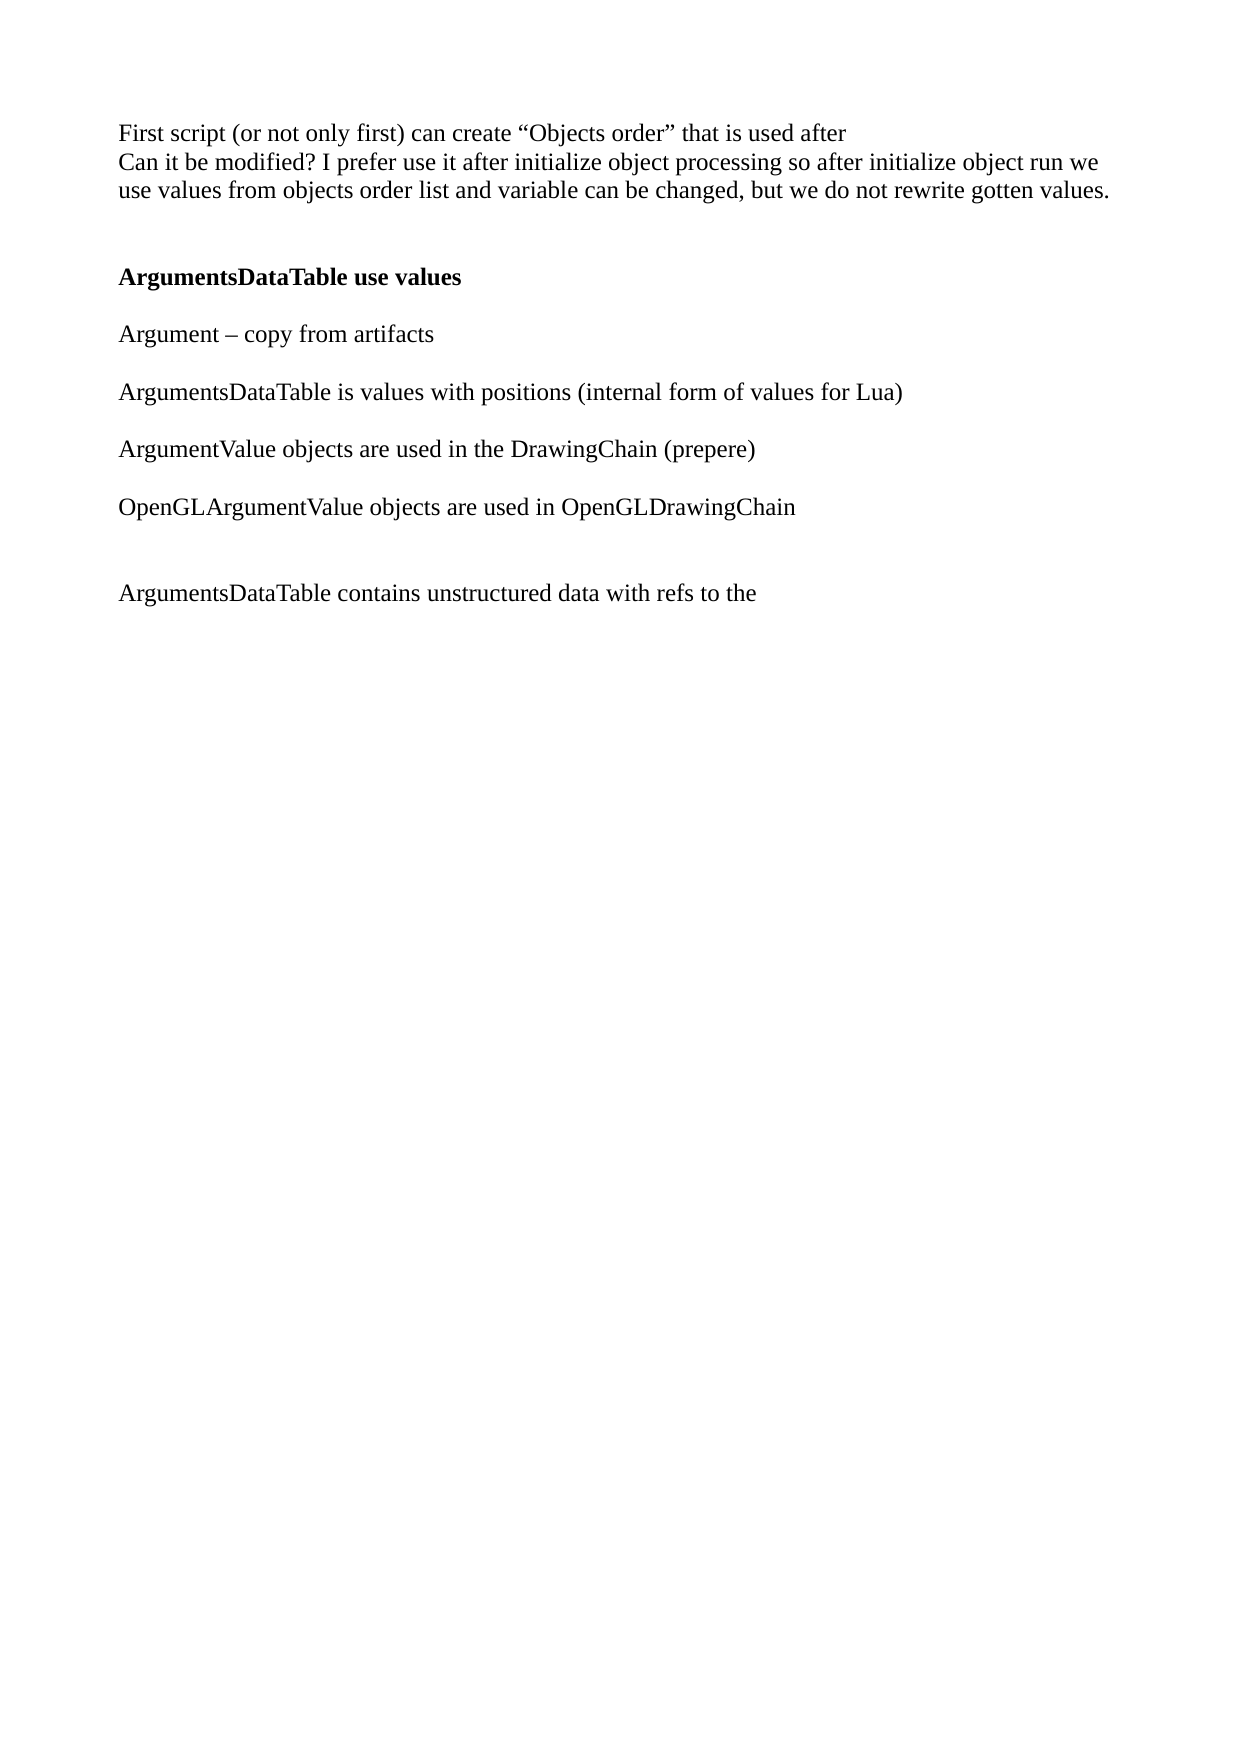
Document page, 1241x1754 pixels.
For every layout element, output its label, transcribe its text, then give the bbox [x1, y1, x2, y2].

text ArgumentsDataTable use values [118, 262, 1122, 291]
text First script (or not only first) can create “Objects order” that is used after [118, 118, 1122, 147]
text ArgumentValue objects are used in the DrawingChain (prepere) [118, 434, 1122, 463]
text OpenGLArgumentValue objects are used in OpenGLDrawingChain [118, 492, 1122, 521]
text ArgumentsDataTable is values with positions (internal form of values for Lua) [118, 377, 1122, 406]
text ArgumentsDataTable contains unstructured data with refs to the [118, 578, 1122, 607]
text Can it be modified? I prefer use it after initialize object processing so after initialize object run we use values from objects order list and variable can be changed, but we do not rewrite gotten values. [118, 147, 1122, 204]
text Argument – copy from artifacts [118, 319, 1122, 348]
